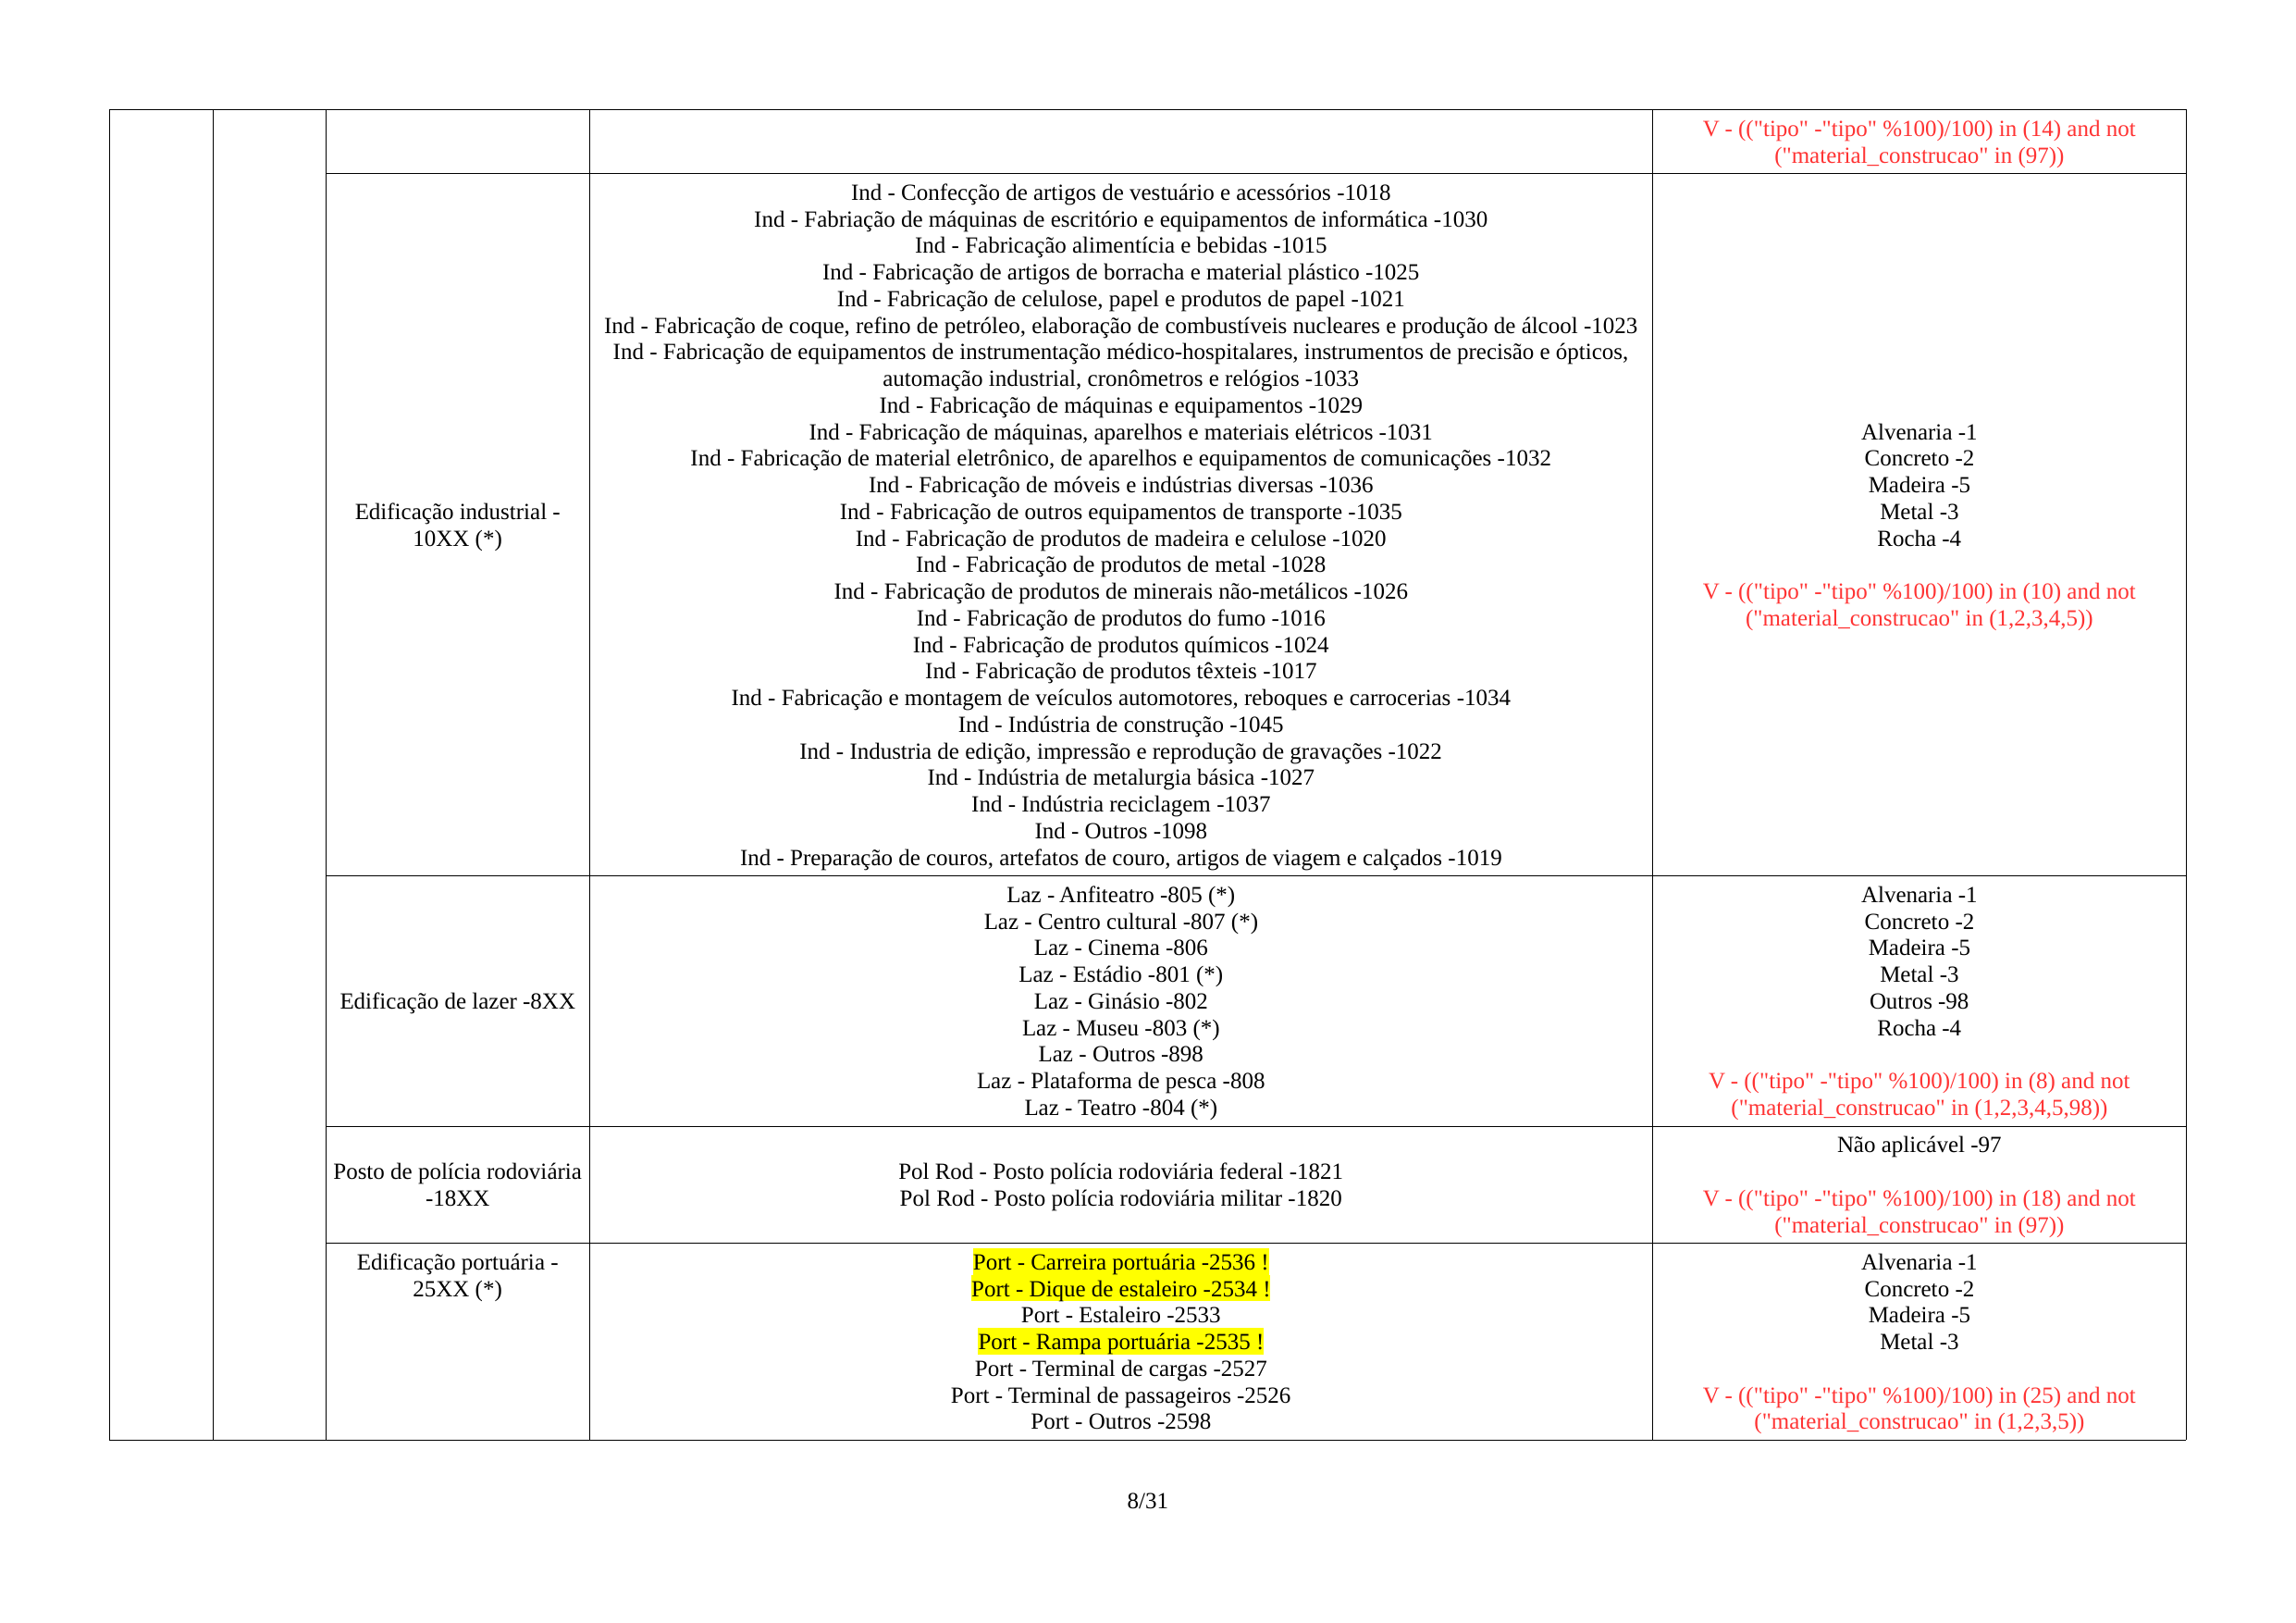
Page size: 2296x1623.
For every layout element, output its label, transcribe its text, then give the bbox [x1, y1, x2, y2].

table_cell [590, 110, 1652, 173]
table_cell Edificação industrial -10XX (*) [327, 174, 589, 875]
table_cell Ind - Confecção de artigos de vestuário e acessórios -1018 Ind - Fabriação de máquinas de escritório e equipamentos de informática -1030 Ind - Fabricação alimentícia e bebidas -1015 Ind - Fabricação de artigos de borracha e material plástico -1025 Ind - Fabricação de celulose, papel e produtos de papel -1021 Ind - Fabricação de coque, refino de petróleo, elaboração de combustíveis nucleares e produção de álcool -1023 Ind - Fabricação de equipamentos de instrumentação médico-hospitalares, instrumentos de precisão e ópticos, automação industrial, cronômetros e relógios -1033 Ind - Fabricação de máquinas e equipamentos -1029 Ind - Fabricação de máquinas, aparelhos e materiais elétricos -1031 Ind - Fabricação de material eletrônico, de aparelhos e equipamentos de comunicações -1032 Ind - Fabricação de móveis e indústrias diversas -1036 Ind - Fabricação de outros equipamentos de transporte -1035 Ind - Fabricação de produtos de madeira e celulose -1020 Ind - Fabricação de produtos de metal -1028 Ind - Fabricação de produtos de minerais não-metálicos -1026 Ind - Fabricação de produtos do fumo -1016 Ind - Fabricação de produtos químicos -1024 Ind - Fabricação de produtos têxteis -1017 Ind - Fabricação e montagem de veículos automotores, reboques e carrocerias -1034 Ind - Indústria de construção -1045 Ind - Industria de edição, impressão e reprodução de gravações -1022 Ind - Indústria de metalurgia básica -1027 Ind - Indústria reciclagem -1037 Ind - Outros -1098 Ind - Preparação de couros, artefatos de couro, artigos de viagem e calçados -1019 [590, 174, 1652, 875]
table_cell Posto de polícia rodoviária -18XX [327, 1127, 589, 1243]
table_cell Laz - Anfiteatro -805 (*) Laz - Centro cultural -807 (*) Laz - Cinema -806 Laz - Estádio -801 (*) Laz - Ginásio -802 Laz - Museu -803 (*) Laz - Outros -898 Laz - Plataforma de pesca -808 Laz - Teatro -804 (*) [590, 876, 1652, 1126]
table_cell [327, 110, 589, 173]
table_cell [110, 110, 213, 1440]
table_cell Edificação de lazer -8XX [327, 876, 589, 1126]
table_cell Alvenaria -1 Concreto -2 Madeira -5 Metal -3 V - (("tipo" -"tipo" %100)/100) in (25) and not ("material_construcao" in (1,2,3,5)) [1653, 1244, 2186, 1440]
table_cell Não aplicável -97 V - (("tipo" -"tipo" %100)/100) in (18) and not ("material_construcao" in (97)) [1653, 1127, 2186, 1243]
table_cell V - (("tipo" -"tipo" %100)/100) in (14) and not ("material_construcao" in (97)) [1653, 110, 2186, 173]
table_cell Alvenaria -1 Concreto -2 Madeira -5 Metal -3 Rocha -4 V - (("tipo" -"tipo" %100)/100) in (10) and not ("material_construcao" in (1,2,3,4,5)) [1653, 174, 2186, 875]
table_cell Port - Carreira portuária -2536 ! Port - Dique de estaleiro -2534 ! Port - Estaleiro -2533 Port - Rampa portuária -2535 ! Port - Terminal de cargas -2527 Port - Terminal de passageiros -2526 Port - Outros -2598 [590, 1244, 1652, 1440]
table_cell [214, 110, 326, 1440]
table_cell Alvenaria -1 Concreto -2 Madeira -5 Metal -3 Outros -98 Rocha -4 V - (("tipo" -"tipo" %100)/100) in (8) and not ("material_construcao" in (1,2,3,4,5,98)) [1653, 876, 2186, 1126]
table_cell Pol Rod - Posto polícia rodoviária federal -1821 Pol Rod - Posto polícia rodoviária militar -1820 [590, 1127, 1652, 1243]
table_cell Edificação portuária -25XX (*) [327, 1244, 589, 1440]
